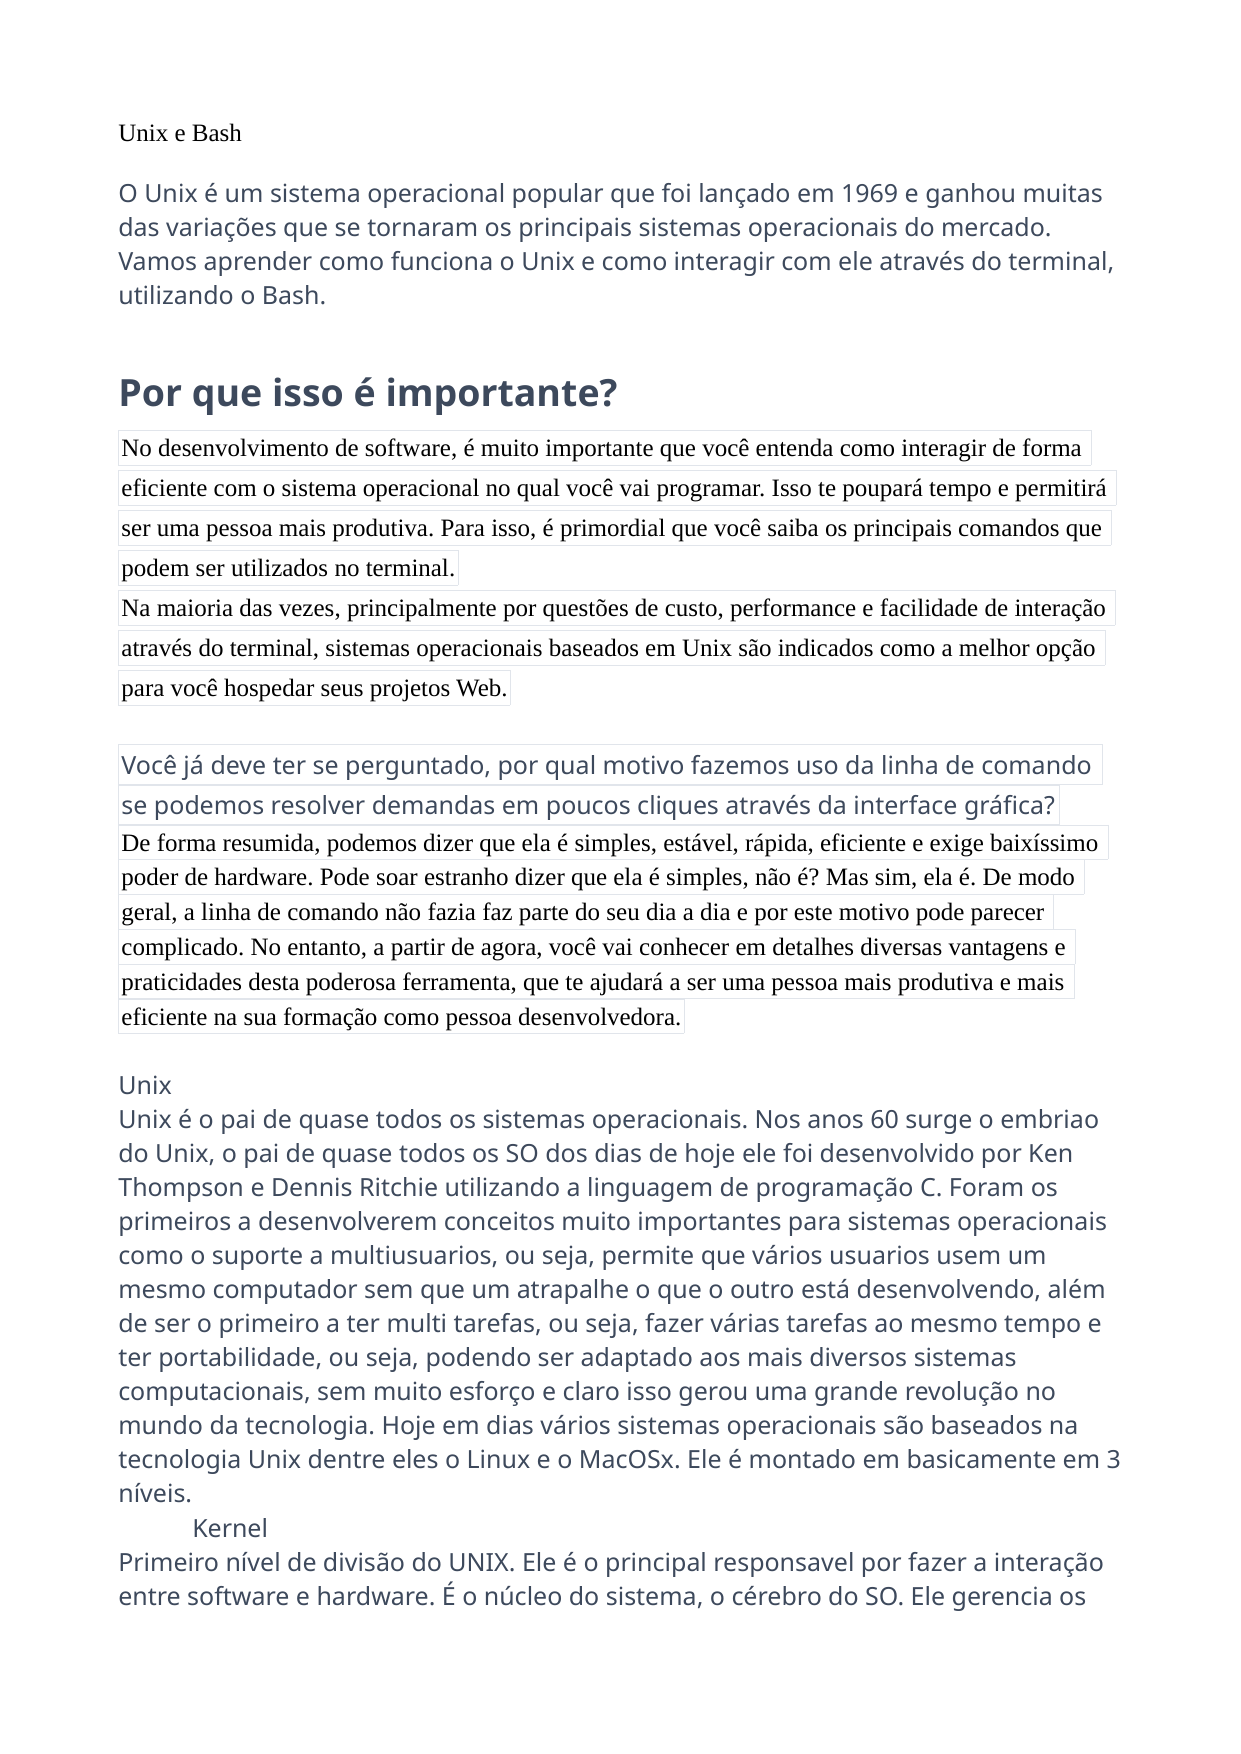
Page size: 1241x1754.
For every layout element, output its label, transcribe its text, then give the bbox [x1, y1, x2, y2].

text Unix [118, 1067, 1122, 1101]
text Unix e Bash [118, 118, 1122, 147]
text Na maioria das vezes, principalmente por questões de custo, performance e facilidade de interação através do terminal, sistemas operacionais baseados em Unix são indicados como a melhor opção para você hospedar seus projetos Web. [118, 590, 1122, 705]
text Você já deve ter se perguntado, por qual motivo fazemos uso da linha de comando se podemos resolver demandas em poucos cliques através da interface gráfica? [119, 745, 1102, 784]
text O Unix é um sistema operacional popular que foi lançado em 1969 e ganhou muitas das variações que se tornaram os principais sistemas operacionais do mercado. Vamos aprender como funciona o Unix e como interagir com ele através do terminal, utilizando o Bash. [118, 176, 1122, 312]
text Unix é o pai de quase todos os sistemas operacionais. Nos anos 60 surge o embriao do Unix, o pai de quase todos os SO dos dias de hoje ele foi desenvolvido por Ken Thompson e Dennis Ritchie utilizando a linguagem de programação C. Foram os primeiros a desenvolverem conceitos muito importantes para sistemas operacionais como o suporte a multiusuarios, ou seja, permite que vários usuarios usem um mesmo computador sem que um atrapalhe o que o outro está desenvolvendo, além de ser o primeiro a ter multi tarefas, ou seja, fazer várias tarefas ao mesmo tempo e ter portabilidade, ou seja, podendo ser adaptado aos mais diversos sistemas computacionais, sem muito esforço e claro isso gerou uma grande revolução no mundo da tecnologia. Hoje em dias vários sistemas operacionais são baseados na tecnologia Unix dentre eles o Linux e o MacOSx. Ele é montado em basicamente em 3 níveis. [118, 1101, 1122, 1510]
text Você já deve ter se perguntado, por qual motivo fazemos uso da linha de comando se podemos resolver demandas em poucos cliques através da interface gráfica? [119, 786, 1059, 824]
text Você já deve ter se perguntado, por qual motivo fazemos uso da linha de comando se podemos resolver demandas em poucos cliques através da interface gráfica? [1060, 744, 1122, 824]
text De forma resumida, podemos dizer que ela é simples, estável, rápida, eficiente e exige baixíssimo poder de hardware. Pode soar estranho dizer que ela é simples, não é? Mas sim, ela é. De modo geral, a linha de comando não fazia faz parte do seu dia a dia e por este motivo pode parecer complicado. No entanto, a partir de agora, você vai conhecer em detalhes diversas vantagens e praticidades desta poderosa ferramenta, que te ajudará a ser uma pessoa mais produtiva e mais eficiente na sua formação como pessoa desenvolvedora. [119, 824, 1122, 1033]
text No desenvolvimento de software, é muito importante que você entenda como interagir de forma eficiente com o sistema operacional no qual você vai programar. Isso te poupará tempo e permitirá ser uma pessoa mais produtiva. Para isso, é primordial que você saiba os principais comandos que podem ser utilizados no terminal. [118, 430, 1122, 585]
text Kernel [192, 1510, 1122, 1544]
text Primeiro nível de divisão do UNIX. Ele é o principal responsavel por fazer a interação entre software e hardware. É o núcleo do sistema, o cérebro do SO. Ele gerencia os [118, 1544, 1122, 1612]
subtitle Por que isso é importante? [118, 367, 1122, 418]
